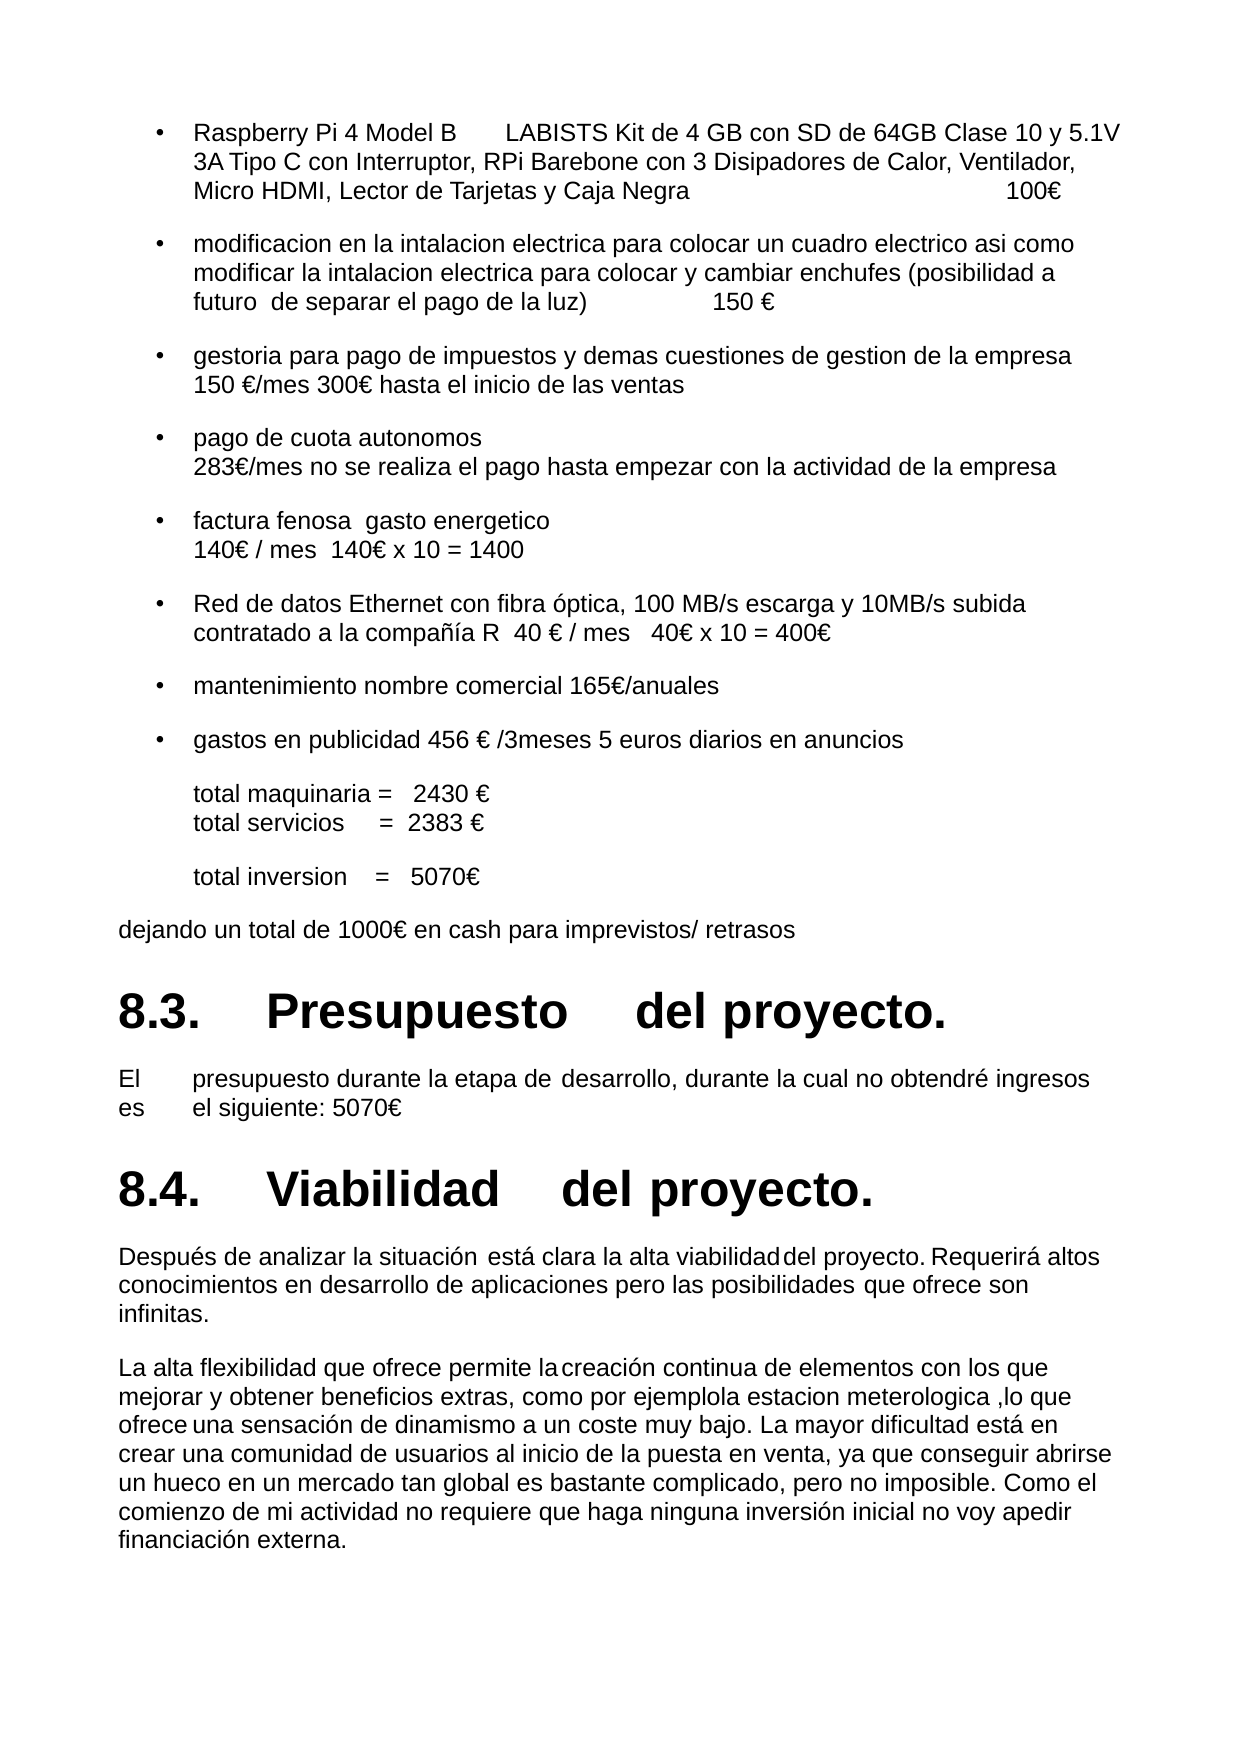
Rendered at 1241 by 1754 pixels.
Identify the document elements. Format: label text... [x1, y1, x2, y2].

text El presupuesto durante la etapa de desarrollo, durante la cual no obtendré ingresos es el siguiente: 5070€ [118, 1064, 1122, 1121]
list modificacion en la intalacion electrica para colocar un cuadro electrico asi como modificar la intalacion electrica para colocar y cambiar enchufes (posibilidad a futuro de separar el pago de la luz) 150 € [156, 229, 1122, 316]
title 8.3. Presupuesto del proyecto. [118, 981, 1122, 1039]
list total inversion = 5070€ [156, 861, 1122, 890]
list pago de cuota autonomos 283€/mes no se realiza el pago hasta empezar con la actividad de la empresa [156, 423, 1122, 481]
text Después de analizar la situación está clara la alta viabilidad del proyecto. Requerirá altos conocimientos en desarrollo de aplicaciones pero las posibilidades que ofrece son infinitas. [118, 1241, 1122, 1328]
title 8.4. Viabilidad del proyecto. [118, 1159, 1122, 1216]
list total maquinaria = 2430 € total servicios = 2383 € [156, 779, 1122, 836]
text La alta flexibilidad que ofrece permite la creación continua de elementos con los que mejorar y obtener beneficios extras, como por ejemplola estacion meterologica ,lo que ofrece una sensación de dinamismo a un coste muy bajo. La mayor dificultad está en crear una comunidad de usuarios al inicio de la puesta en venta, ya que conseguir abrirse un hueco en un mercado tan global es bastante complicado, pero no imposible. Como el comienzo de mi actividad no requiere que haga ninguna inversión inicial no voy apedir financiación externa. [118, 1353, 1122, 1554]
text dejando un total de 1000€ en cash para imprevistos/ retrasos [118, 915, 1122, 944]
list gastos en publicidad 456 € /3meses 5 euros diarios en anuncios [156, 725, 1122, 754]
list mantenimiento nombre comercial 165€/anuales [156, 671, 1122, 700]
list Red de datos Ethernet con fibra óptica, 100 MB/s escarga y 10MB/s subida contratado a la compañía R 40 € / mes 40€ x 10 = 400€ [156, 589, 1122, 646]
list gestoria para pago de impuestos y demas cuestiones de gestion de la empresa 150 €/mes 300€ hasta el inicio de las ventas [156, 341, 1122, 398]
list Raspberry Pi 4 Model B LABISTS Kit de 4 GB con SD de 64GB Clase 10 y 5.1V 3A Tipo C con Interruptor, RPi Barebone con 3 Disipadores de Calor, Ventilador, Micro HDMI, Lector de Tarjetas y Caja Negra 100€ [156, 118, 1122, 204]
list factura fenosa gasto energetico 140€ / mes 140€ x 10 = 1400 [156, 506, 1122, 564]
